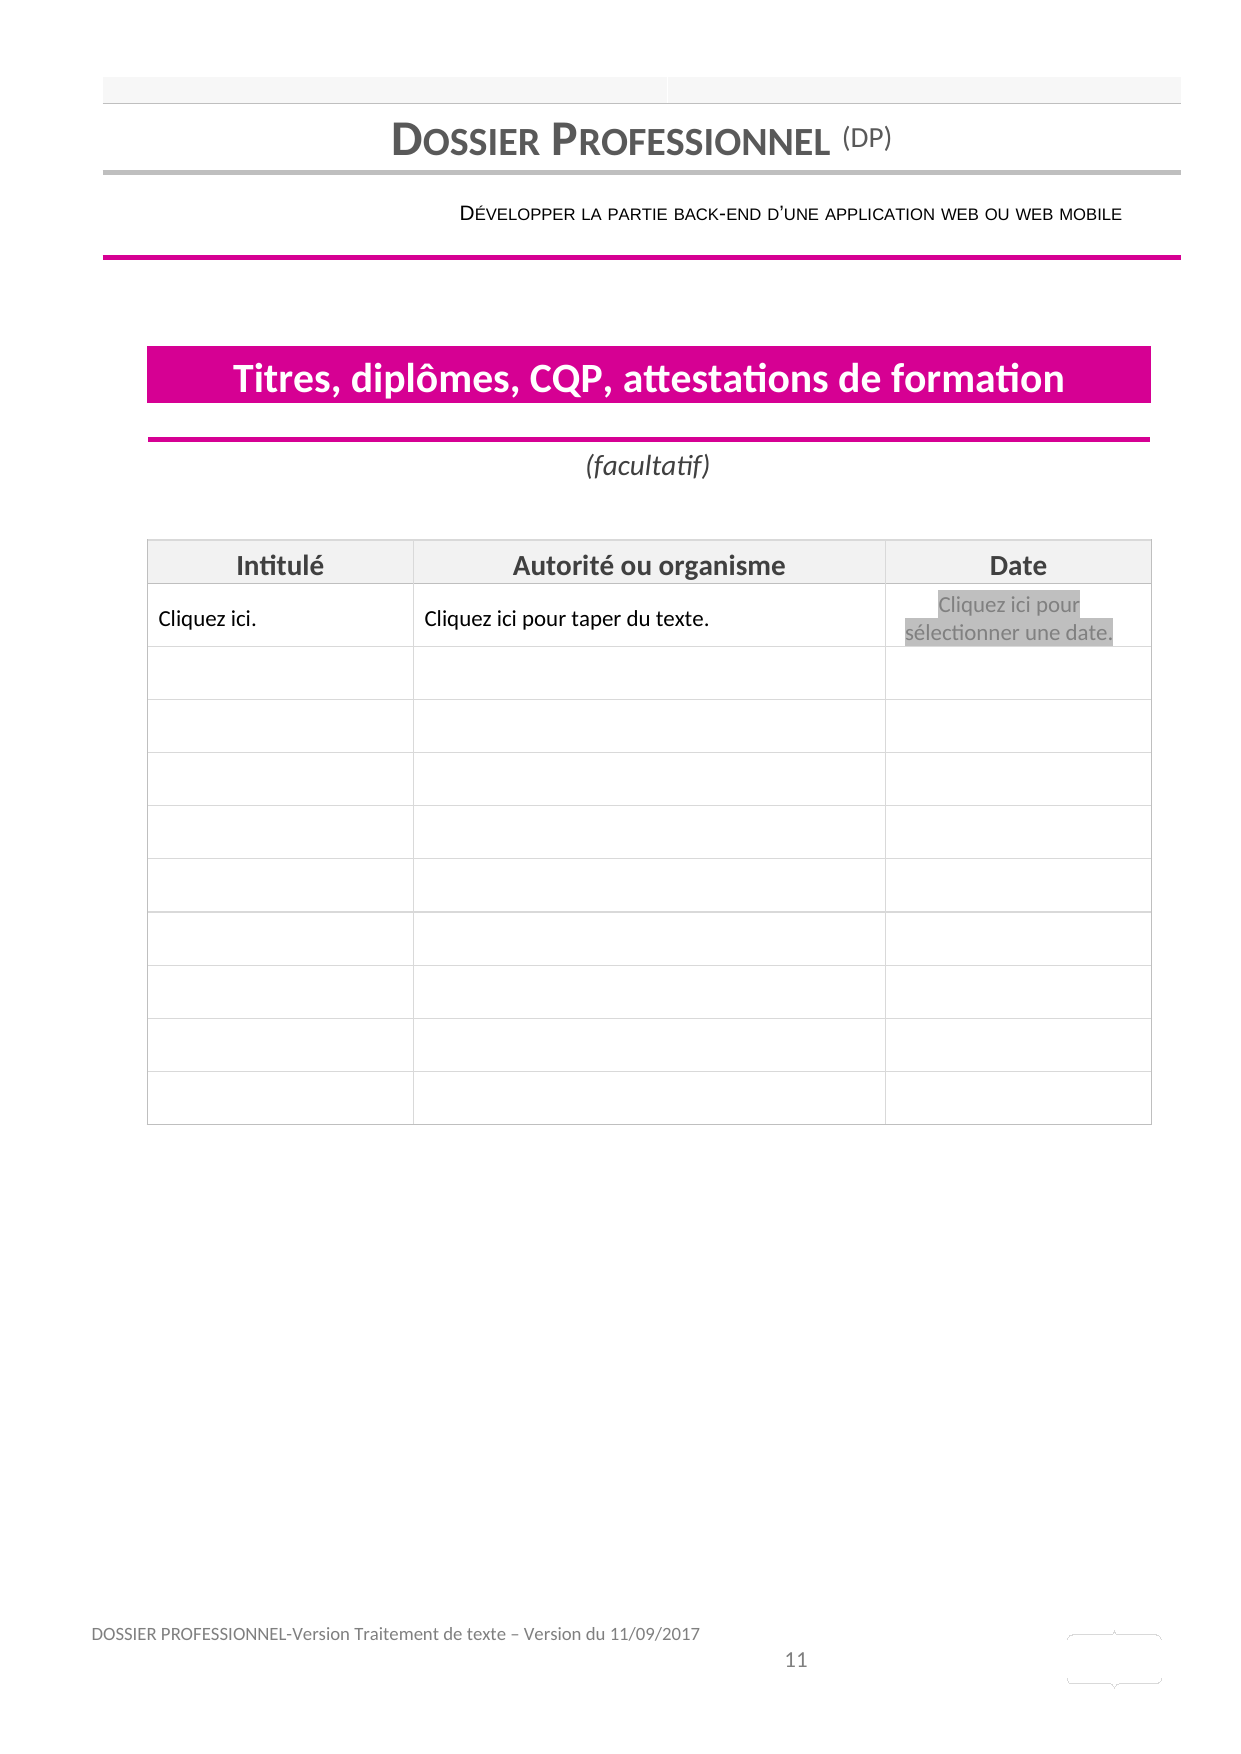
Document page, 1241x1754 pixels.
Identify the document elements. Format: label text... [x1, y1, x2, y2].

table_cell [148, 647, 413, 699]
table_cell [148, 859, 413, 911]
table_cell [414, 753, 885, 805]
table_cell [414, 1072, 885, 1124]
table_cell [886, 1072, 1151, 1124]
table_cell Intitulé [148, 541, 413, 583]
table_cell [886, 966, 1151, 1018]
table_cell [414, 966, 885, 1018]
table_cell [886, 753, 1151, 805]
table_cell [886, 859, 1151, 911]
table_cell Cliquez ici pour taper du texte. [414, 584, 885, 646]
table_cell [147, 403, 1151, 437]
table_cell [886, 806, 1151, 858]
table_cell Cliquez ici. [148, 584, 413, 646]
table_cell [148, 1019, 413, 1071]
table_cell [886, 913, 1151, 964]
table_cell [414, 913, 885, 964]
table_cell [414, 647, 885, 699]
table_cell [414, 700, 885, 752]
table_cell Autorité ou organisme [414, 541, 885, 583]
table_header Titres, diplômes, CQP, attestations de formation [147, 346, 1151, 403]
table_cell [148, 806, 413, 858]
table_cell [148, 913, 413, 964]
table_cell [886, 647, 1151, 699]
table_cell Date [886, 541, 1151, 583]
table_cell (facultatif) [147, 437, 1151, 539]
table_cell [148, 1072, 413, 1124]
table_cell [414, 1019, 885, 1071]
table_cell [148, 700, 413, 752]
table_cell [148, 966, 413, 1018]
table_cell [414, 859, 885, 911]
table_cell Cliquez ici pour sélectionner une date. [886, 584, 1151, 646]
table_cell [886, 700, 1151, 752]
table_cell [886, 1019, 1151, 1071]
table_cell [414, 806, 885, 858]
table_cell [148, 753, 413, 805]
